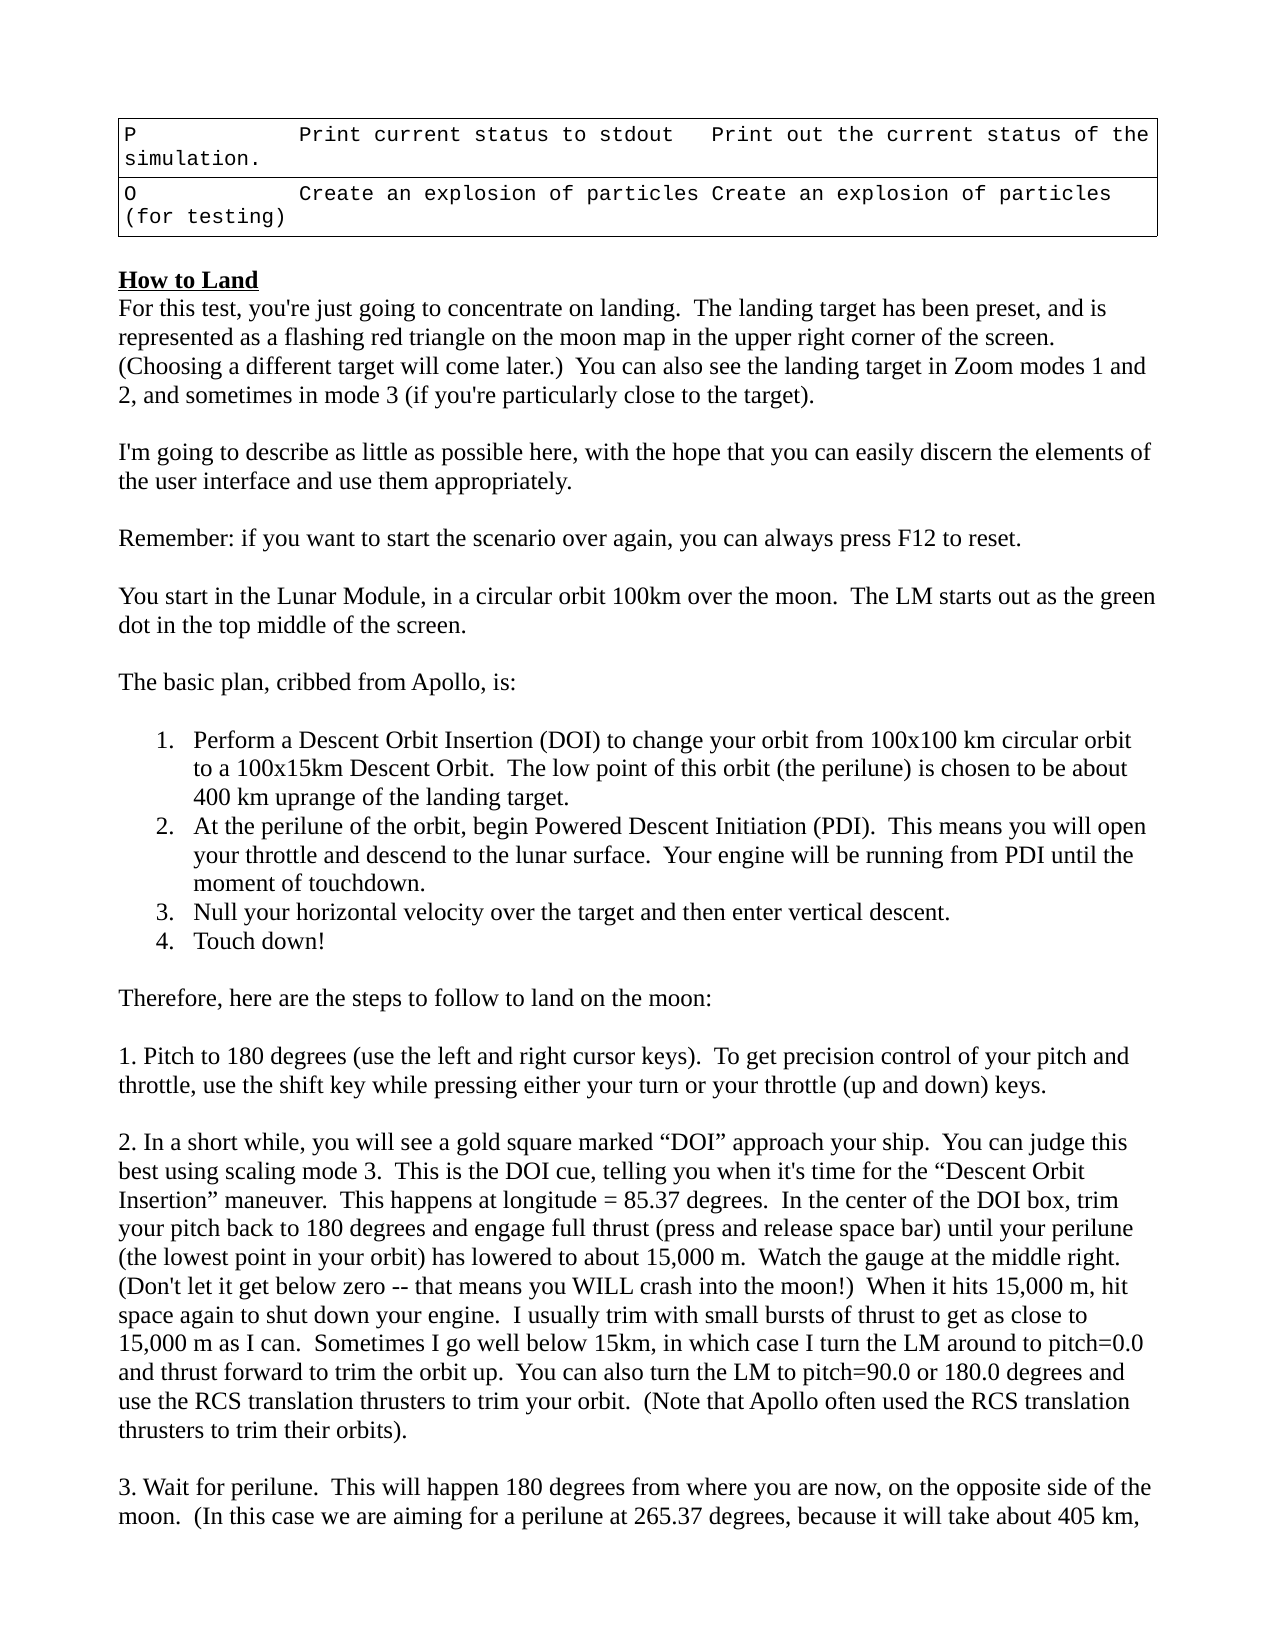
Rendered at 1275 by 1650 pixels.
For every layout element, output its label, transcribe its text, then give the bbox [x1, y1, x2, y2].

list Touch down! [156, 926, 1157, 955]
text 2. In a short while, you will see a gold square marked “DOI” approach your ship. You can judge this best using scaling mode 3. This is the DOI cue, telling you when it's time for the “Descent Orbit Insertion” maneuver. This happens at longitude = 85.37 degrees. In the center of the DOI box, trim your pitch back to 180 degrees and engage full thrust (press and release space bar) until your perilune (the lowest point in your orbit) has lowered to about 15,000 m. Watch the gauge at the middle right. (Don't let it get below zero -- that means you WILL crash into the moon!) When it hits 15,000 m, hit space again to shut down your engine. I usually trim with small bursts of thrust to get as close to 15,000 m as I can. Sometimes I go well below 15km, in which case I turn the LM around to pitch=0.0 and thrust forward to trim the orbit up. You can also turn the LM to pitch=90.0 or 180.0 degrees and use the RCS translation thrusters to trim your orbit. (Note that Apollo often used the RCS translation thrusters to trim their orbits). [118, 1127, 1157, 1443]
text 3. Wait for perilune. This will happen 180 degrees from where you are now, on the opposite side of the moon. (In this case we are aiming for a perilune at 265.37 degrees, because it will take about 405 km, [118, 1472, 1157, 1530]
table_cell O Create an explosion of particles Create an explosion of particles (for testing) [119, 178, 1157, 236]
text How to Land [118, 265, 1157, 293]
text I'm going to describe as little as possible here, with the hope that you can easily discern the elements of the user interface and use them appropriately. [118, 437, 1157, 495]
list Perform a Descent Orbit Insertion (DOI) to change your orbit from 100x100 km circular orbit to a 100x15km Descent Orbit. The low point of this orbit (the perilune) is chosen to be about 400 km uprange of the landing target. [156, 725, 1157, 811]
text Therefore, here are the steps to follow to land on the moon: [118, 983, 1157, 1012]
text 1. Pitch to 180 degrees (use the left and right cursor keys). To get precision control of your pitch and throttle, use the shift key while pressing either your turn or your throttle (up and down) keys. [118, 1041, 1157, 1098]
list Null your horizontal velocity over the target and then enter vertical descent. [156, 897, 1157, 926]
text Remember: if you want to start the scenario over again, you can always press F12 to reset. [118, 523, 1157, 552]
list At the perilune of the orbit, begin Powered Descent Initiation (PDI). This means you will open your throttle and descend to the lunar surface. Your engine will be running from PDI until the moment of touchdown. [156, 811, 1157, 897]
text The basic plan, cribbed from Apollo, is: [118, 667, 1157, 696]
text For this test, you're just going to concentrate on landing. The landing target has been preset, and is represented as a flashing red triangle on the moon map in the upper right corner of the screen. (Choosing a different target will come later.) You can also see the landing target in Zoom modes 1 and 2, and sometimes in mode 3 (if you're particularly close to the target). [118, 293, 1157, 408]
text You start in the Lunar Module, in a circular orbit 100km over the moon. The LM starts out as the green dot in the top middle of the screen. [118, 581, 1157, 638]
table_cell P Print current status to stdout Print out the current status of the simulation. [119, 119, 1157, 177]
